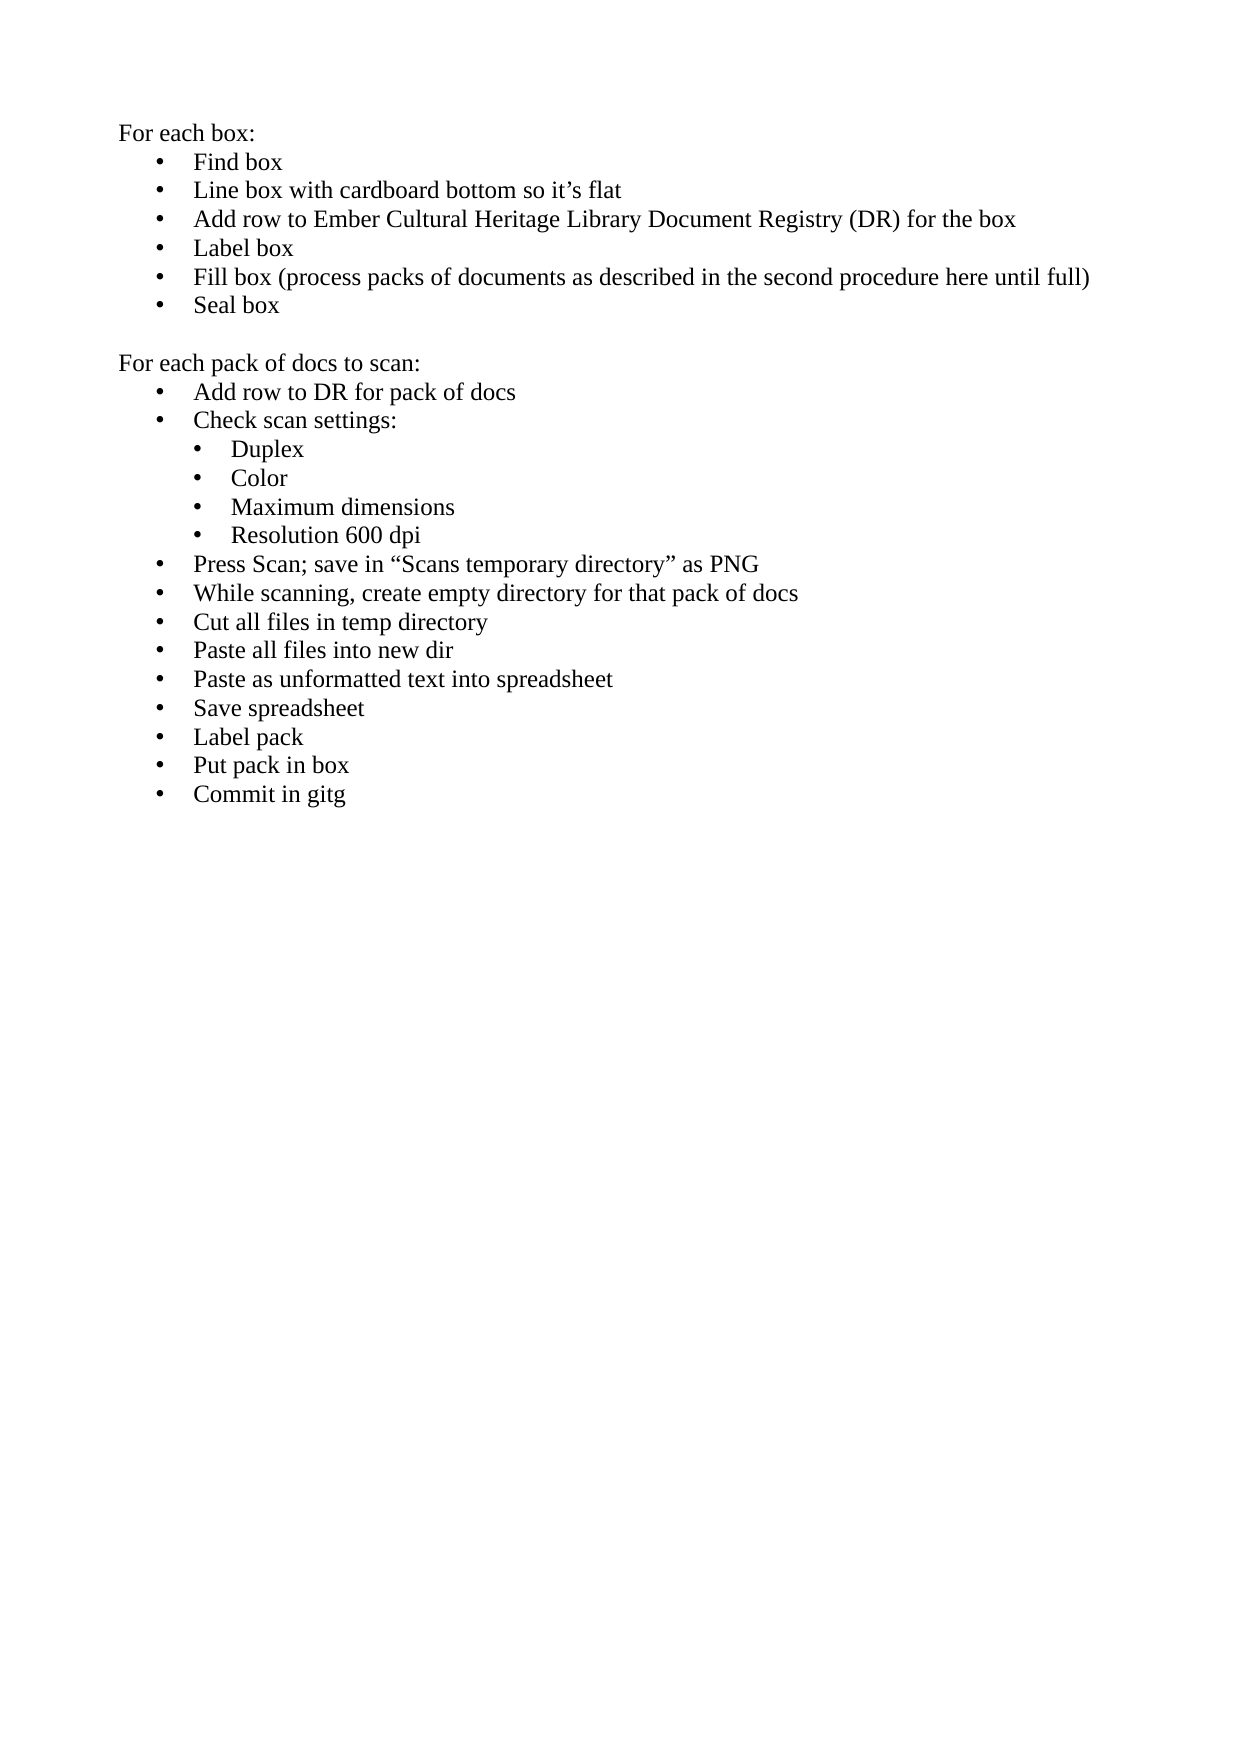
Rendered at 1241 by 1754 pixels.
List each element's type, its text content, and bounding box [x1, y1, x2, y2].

list Duplex [193, 434, 1122, 463]
list Add row to DR for pack of docs [156, 377, 1122, 406]
list Line box with cardboard bottom so it’s flat [156, 176, 1122, 204]
list Commit in gitg [156, 779, 1122, 808]
text For each pack of docs to scan: [118, 348, 1122, 377]
list Find box [156, 147, 1122, 176]
text For each box: [118, 118, 1122, 147]
list Press Scan; save in “Scans temporary directory” as PNG [156, 549, 1122, 578]
list Paste as unformatted text into spreadsheet [156, 664, 1122, 693]
list Label box [156, 233, 1122, 262]
list Seal box [156, 291, 1122, 319]
list Maximum dimensions [193, 492, 1122, 521]
list Save spreadsheet [156, 693, 1122, 722]
list Check scan settings: [156, 406, 1122, 434]
list Cut all files in temp directory [156, 607, 1122, 636]
list Fill box (process packs of documents as described in the second procedure here until full) [156, 262, 1122, 291]
list Color [193, 463, 1122, 492]
list Paste all files into new dir [156, 636, 1122, 664]
list Label pack [156, 722, 1122, 751]
list Add row to Ember Cultural Heritage Library Document Registry (DR) for the box [156, 204, 1122, 233]
list While scanning, create empty directory for that pack of docs [156, 578, 1122, 607]
list Put pack in box [156, 751, 1122, 779]
list Resolution 600 dpi [193, 521, 1122, 549]
